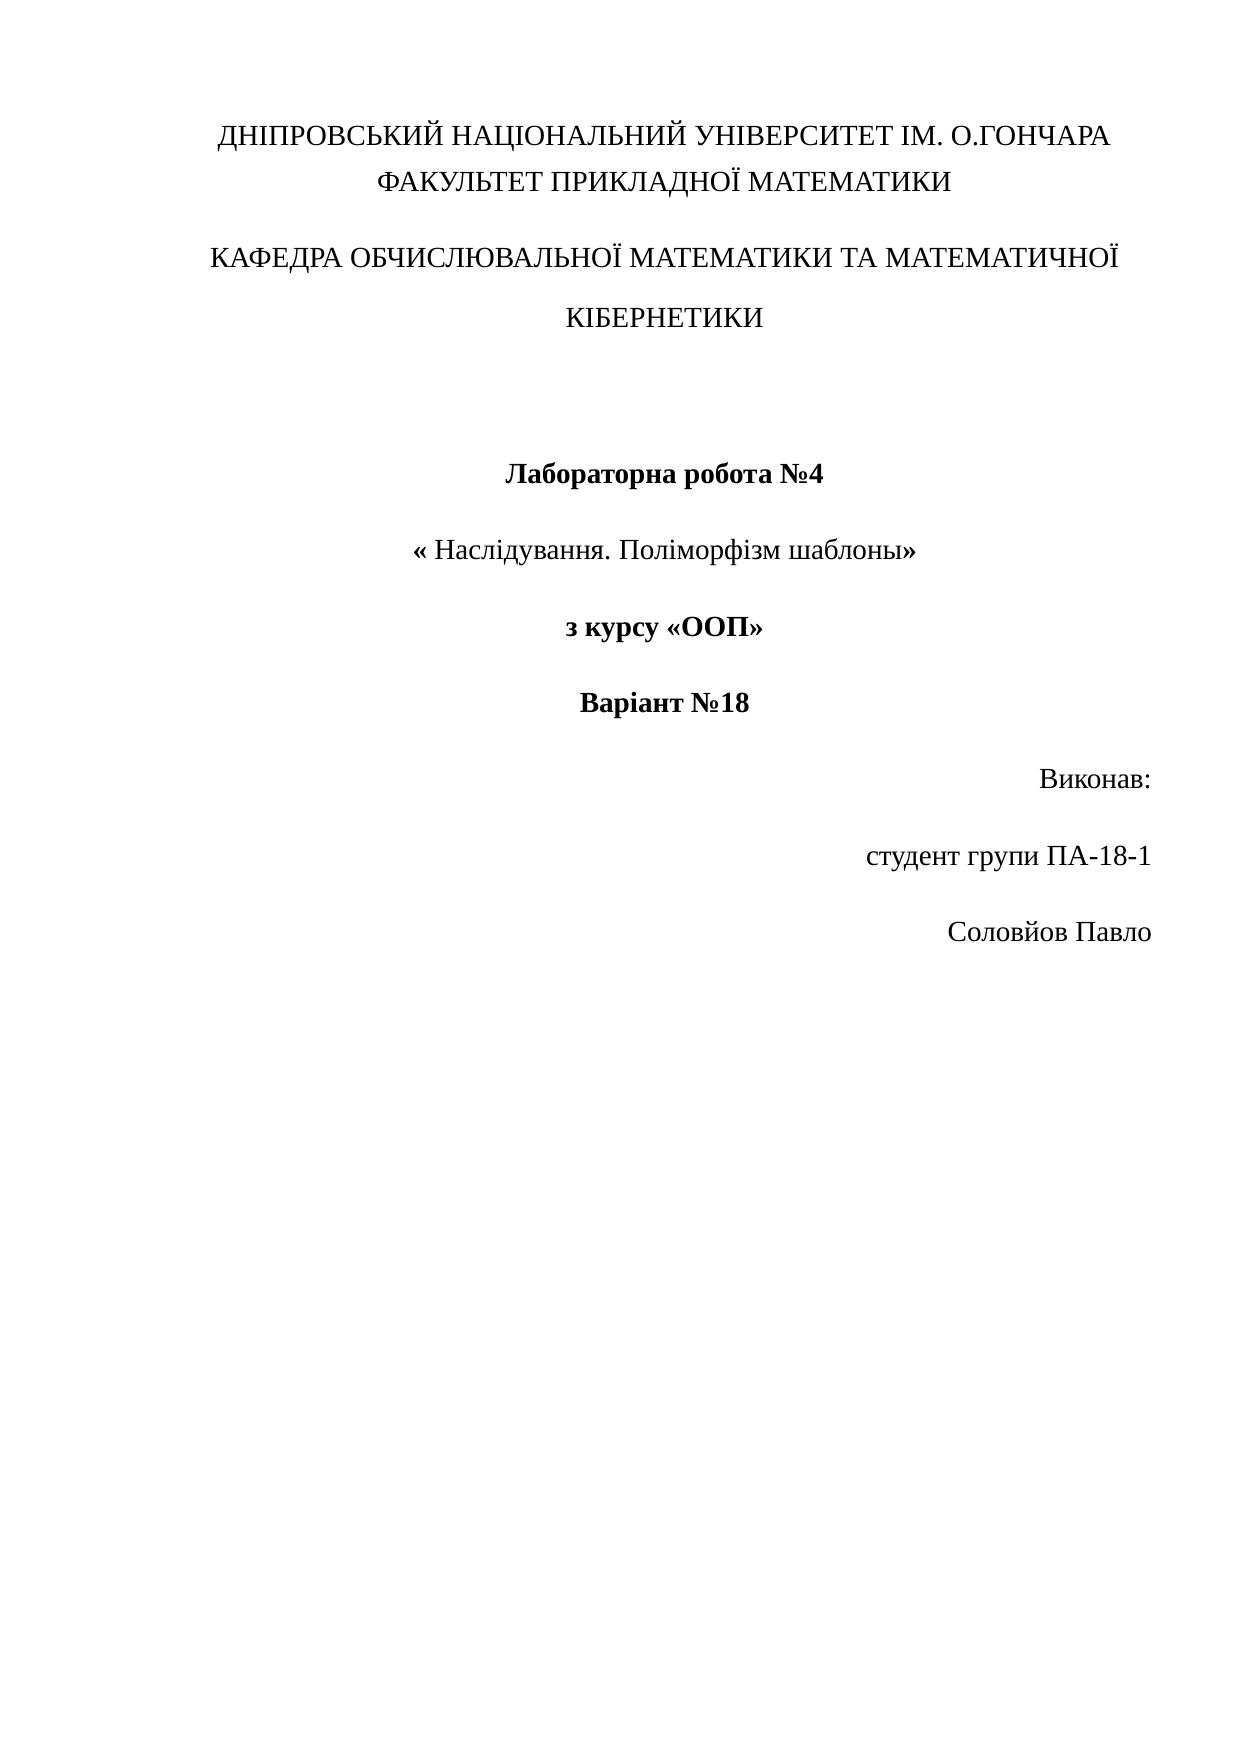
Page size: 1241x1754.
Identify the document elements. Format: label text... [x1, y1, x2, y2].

text ФАКУЛЬТЕТ ПРИКЛАДНОЇ МАТЕМАТИКИ [177, 164, 1152, 198]
text з курсу «ООП» [177, 609, 1152, 642]
text Виконав: [177, 762, 1152, 795]
text Соловйов Павло [177, 914, 1152, 948]
text « Наслідування. Поліморфізм шаблоны» [177, 532, 1152, 566]
text ДНІПРОВСЬКИЙ НАЦІОНАЛЬНИЙ УНІВЕРСИТЕТ ІМ. О.ГОНЧАРА [177, 118, 1152, 152]
text Лабораторна робота №4 [177, 456, 1152, 490]
text Варіант №18 [177, 685, 1152, 719]
text КАФЕДРА ОБЧИСЛЮВАЛЬНОЇ МАТЕМАТИКИ ТА МАТЕМАТИЧНОЇ КІБЕРНЕТИКИ [177, 241, 1152, 334]
text студент групи ПА-18-1 [177, 838, 1152, 871]
